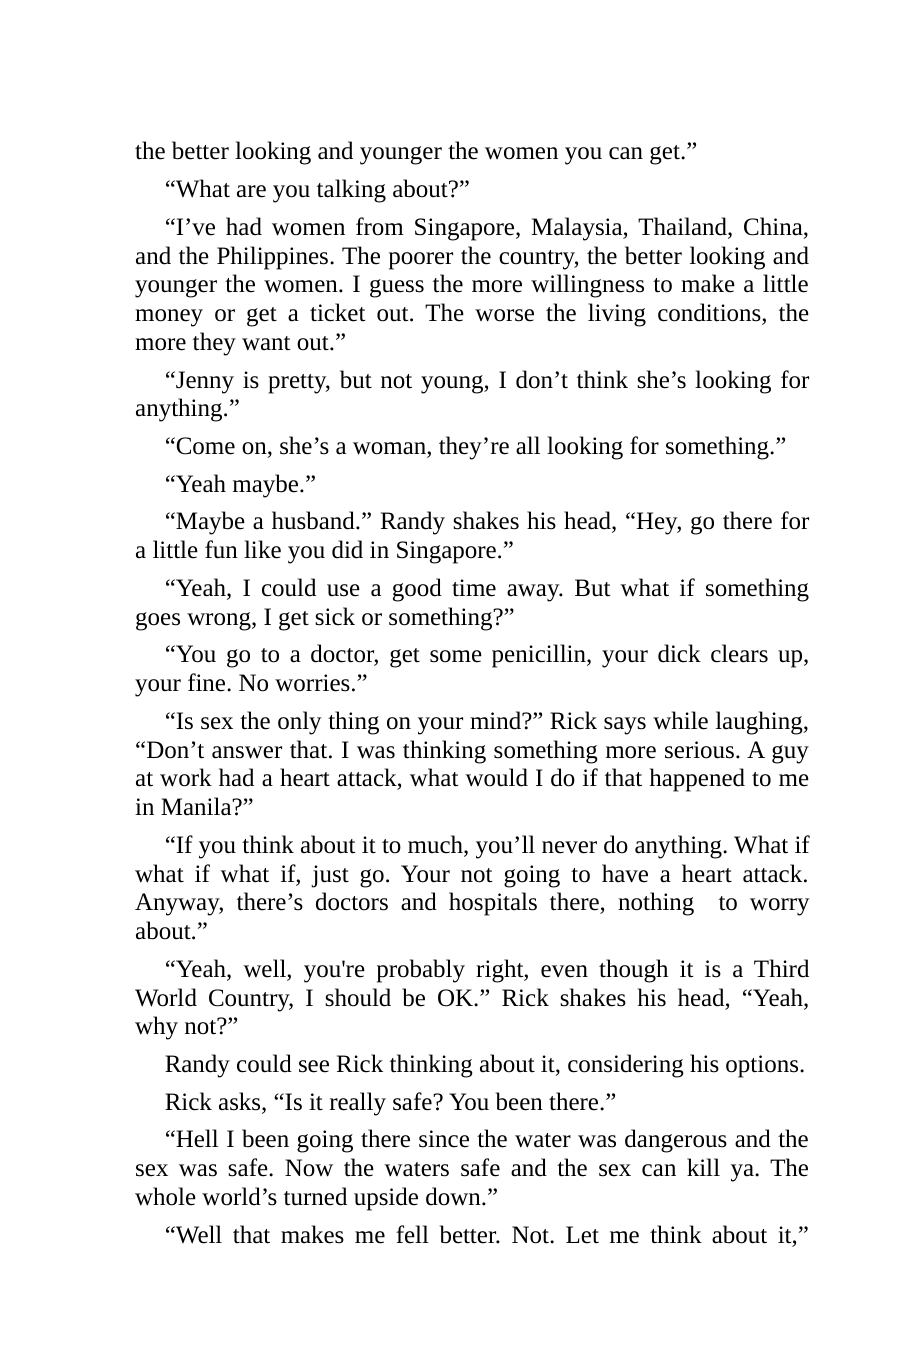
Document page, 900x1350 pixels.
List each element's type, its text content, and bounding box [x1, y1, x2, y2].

text “Is sex the only thing on your mind?” Rick says while laughing, “Don’t answer that. I was thinking something more serious. A guy at work had a heart attack, what would I do if that happened to me in Manila?” [135, 706, 810, 821]
text “Maybe a husband.” Randy shakes his head, “Hey, go there for a little fun like you did in Singapore.” [135, 507, 810, 564]
text “Yeah, well, you're probably right, even though it is a Third World Country, I should be OK.” Rick shakes his head, “Yeah, why not?” [135, 954, 810, 1040]
text “Hell I been going there since the water was dangerous and the sex was safe. Now the waters safe and the sex can kill ya. The whole world’s turned upside down.” [135, 1124, 810, 1211]
text Rick asks, “Is it really safe? You been there.” [135, 1087, 810, 1116]
text “Well that makes me fell better. Not. Let me think about it,” [135, 1220, 810, 1248]
text “If you think about it to much, you’ll never do anything. What if what if what if, just go. Your not going to have a heart attack. Anyway, there’s doctors and hospitals there, nothing to worry about.” [135, 830, 810, 945]
text “Come on, she’s a woman, they’re all looking for something.” [135, 431, 810, 460]
text Randy could see Rick thinking about it, considering his options. [135, 1049, 810, 1078]
text “You go to a doctor, get some penicillin, your dick clears up, your fine. No worries.” [135, 639, 810, 697]
text “Yeah, I could use a good time away. But what if something goes wrong, I get sick or something?” [135, 573, 810, 631]
text “What are you talking about?” [135, 174, 810, 203]
text “Yeah maybe.” [135, 469, 810, 498]
text the better looking and younger the women you can get.” [135, 137, 810, 165]
text “I’ve had women from Singapore, Malaysia, Thailand, China, and the Philippines. The poorer the country, the better looking and younger the women. I guess the more willingness to make a little money or get a ticket out. The worse the living conditions, the more they want out.” [135, 212, 810, 356]
text “Jenny is pretty, but not young, I don’t think she’s looking for anything.” [135, 365, 810, 422]
